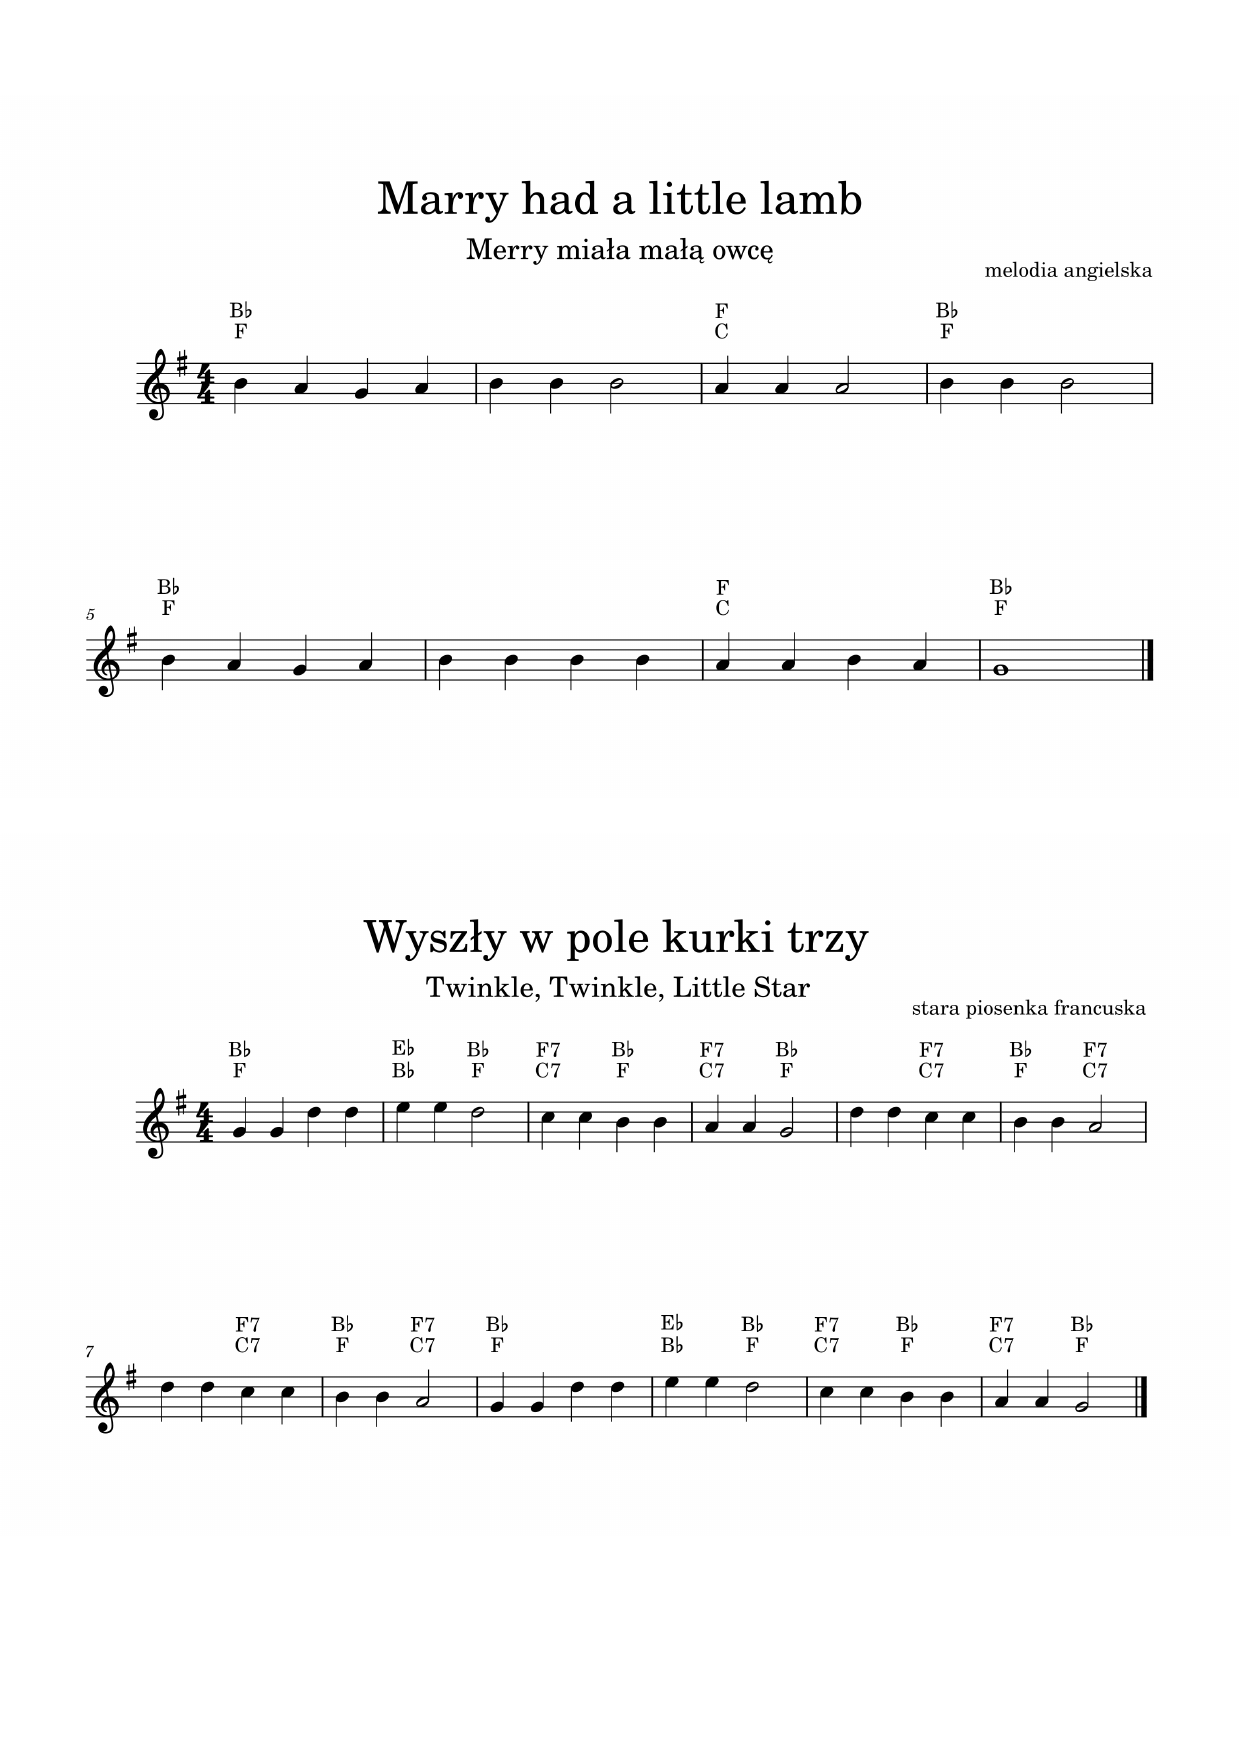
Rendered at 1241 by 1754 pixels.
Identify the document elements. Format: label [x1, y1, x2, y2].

picture [0, 833, 1232, 1536]
picture [0, 95, 1239, 798]
